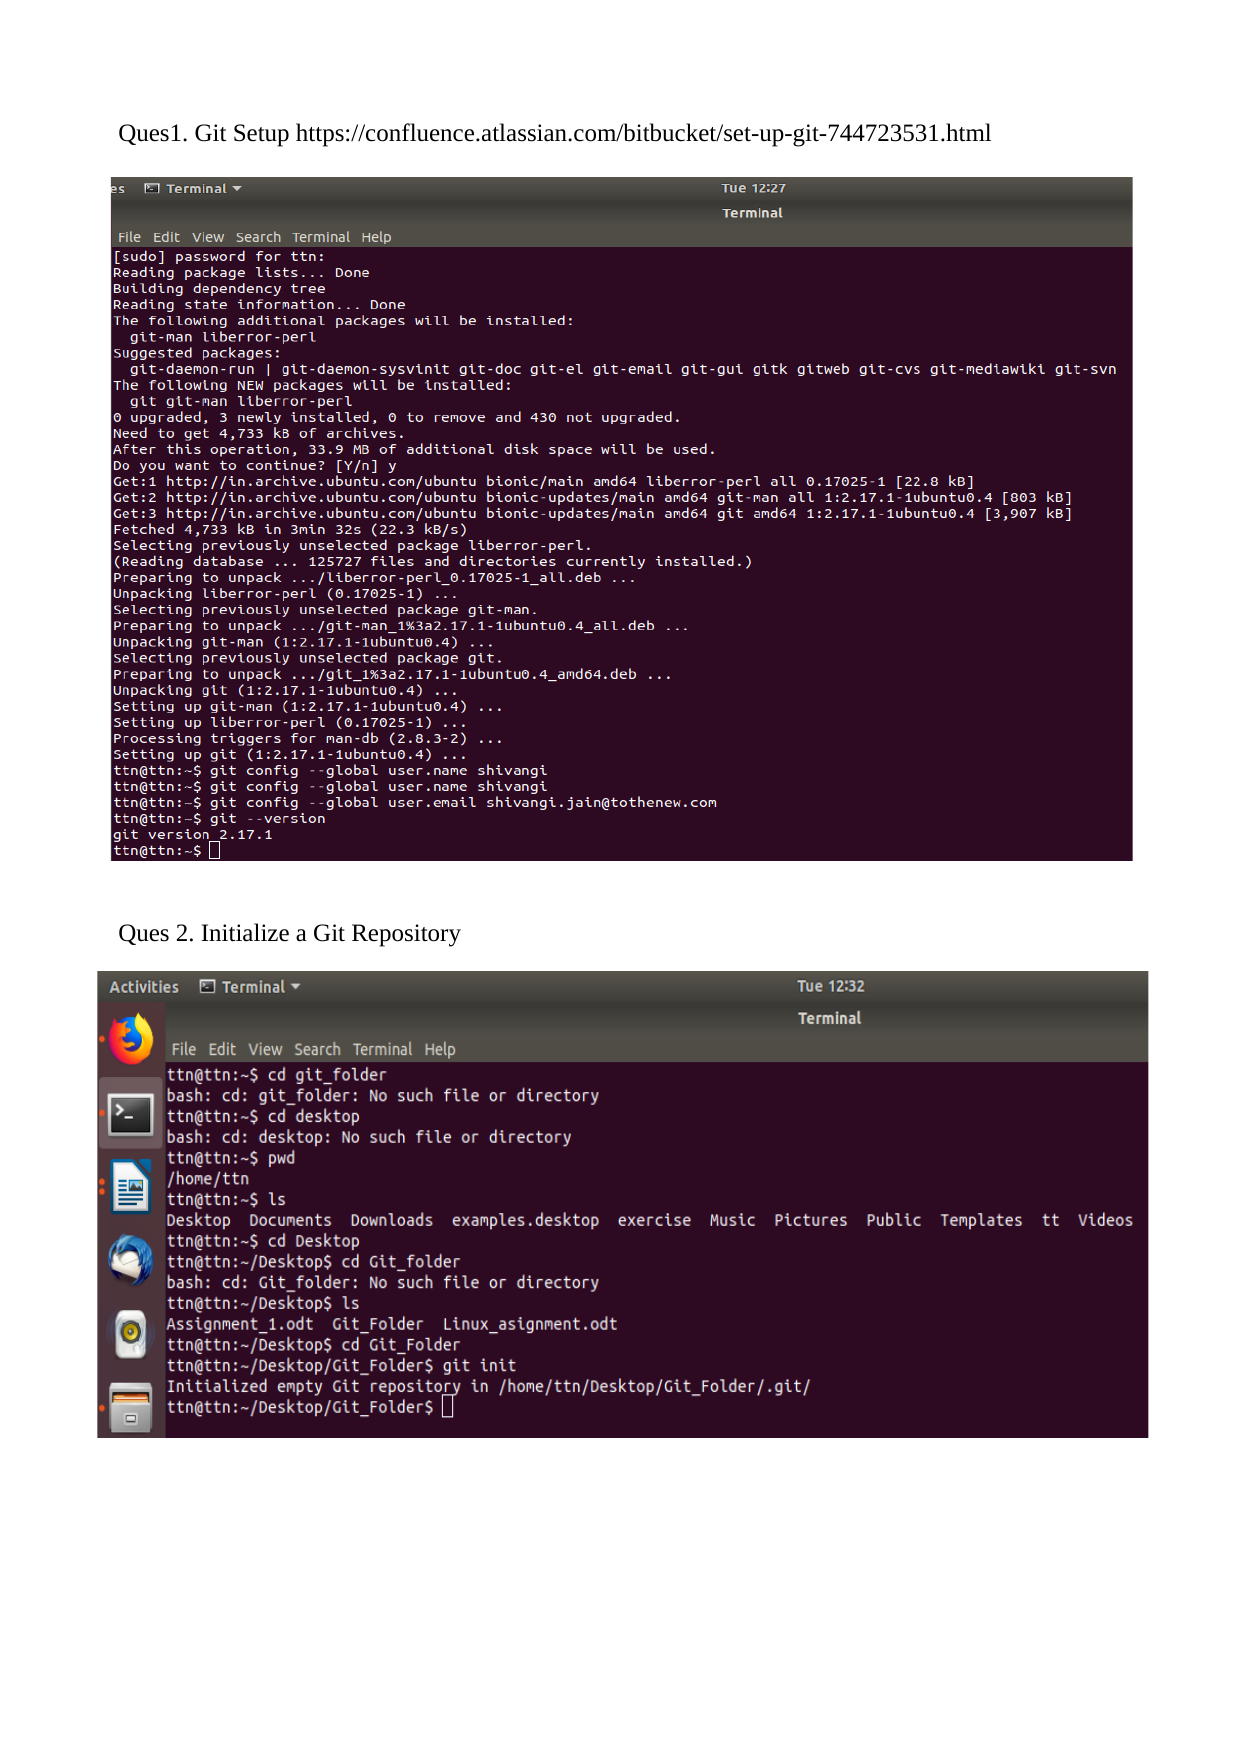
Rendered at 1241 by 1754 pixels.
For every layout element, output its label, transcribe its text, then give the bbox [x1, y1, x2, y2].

picture [110, 177, 1133, 861]
text Ques1. Git Setup https://confluence.atlassian.com/bitbucket/set-up-git-744723531.html [118, 118, 1122, 147]
text Ques 2. Initialize a Git Repository [118, 918, 1122, 947]
picture [97, 971, 1149, 1438]
